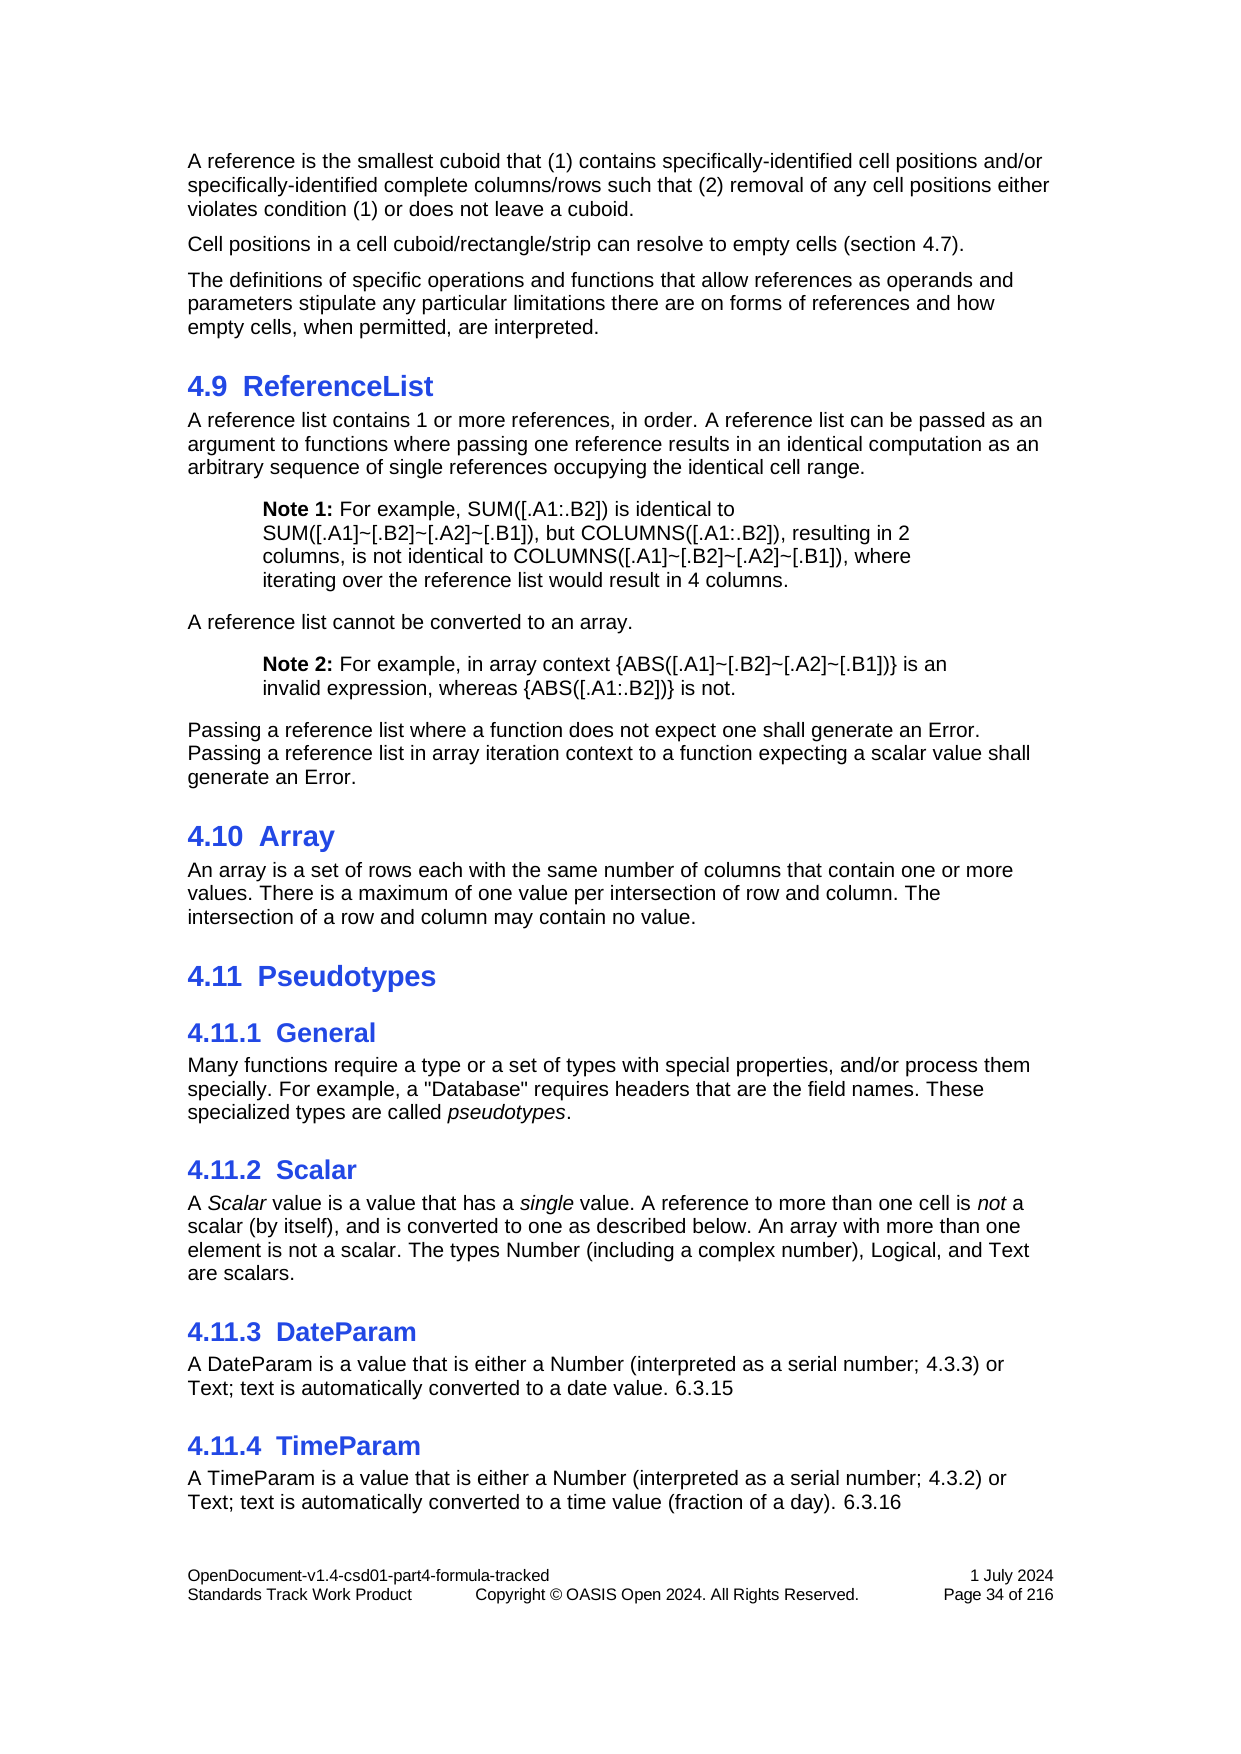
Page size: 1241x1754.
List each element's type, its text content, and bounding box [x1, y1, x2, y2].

subtitle Array [187, 820, 1053, 852]
text A Scalar value is a value that has a single value. A reference to more than one cell is not a scalar (by itself), and is converted to one as described below. An array with more than one element is not a scalar. The types Number (including a complex number), Logical, and Text are scalars. [187, 1191, 1053, 1285]
subtitle ReferenceList [187, 370, 1053, 402]
text Many functions require a type or a set of types with special properties, and/or process them specially. For example, a "Database" requires headers that are the field names. These specialized types are called pseudotypes. [187, 1053, 1053, 1124]
text A reference list cannot be converted to an array. [187, 610, 1053, 634]
text An array is a set of rows each with the same number of columns that contain one or more values. There is a maximum of one value per intersection of row and column. The intersection of a row and column may contain no value. [187, 858, 1053, 929]
text A reference list contains 1 or more references, in order. A reference list can be passed as an argument to functions where passing one reference results in an identical computation as an arbitrary sequence of single references occupying the identical cell range. [187, 408, 1053, 479]
subtitle Pseudotypes [187, 960, 1053, 992]
text A DateParam is a value that is either a Number (interpreted as a serial number; 4.3.3) or Text; text is automatically converted to a date value. 6.3.15 [187, 1352, 1053, 1399]
text The definitions of specific operations and functions that allow references as operands and parameters stipulate any particular limitations there are on forms of references and how empty cells, when permitted, are interpreted. [187, 268, 1053, 339]
text A TimeParam is a value that is either a Number (interpreted as a serial number; 4.3.2) or Text; text is automatically converted to a time value (fraction of a day). 6.3.16 [187, 1467, 1053, 1514]
text Cell positions in a cell cuboid/rectangle/strip can resolve to empty cells (section 4.7). [187, 233, 1053, 256]
subtitle General [187, 1017, 1053, 1047]
text A reference is the smallest cuboid that (1) contains specifically-identified cell positions and/or specifically-identified complete columns/rows such that (2) removal of any cell positions either violates condition (1) or does not leave a cuboid. [187, 150, 1053, 221]
text Passing a reference list where a function does not expect one shall generate an Error. Passing a reference list in array iteration context to a function expecting a scalar value shall generate an Error. [187, 718, 1053, 789]
text Note 2: For example, in array context {ABS([.A1]~[.B2]~[.A2]~[.B1])} is an invalid expression, whereas {ABS([.A1:.B2])} is not. [262, 652, 978, 699]
subtitle TimeParam [187, 1431, 1053, 1461]
subtitle DateParam [187, 1316, 1053, 1346]
text Note 1: For example, SUM([.A1:.B2]) is identical to SUM([.A1]~[.B2]~[.A2]~[.B1]), but COLUMNS([.A1:.B2]), resulting in 2 columns, is not identical to COLUMNS([.A1]~[.B2]~[.A2]~[.B1]), where iterating over the reference list would result in 4 columns. [262, 498, 978, 592]
subtitle Scalar [187, 1155, 1053, 1185]
